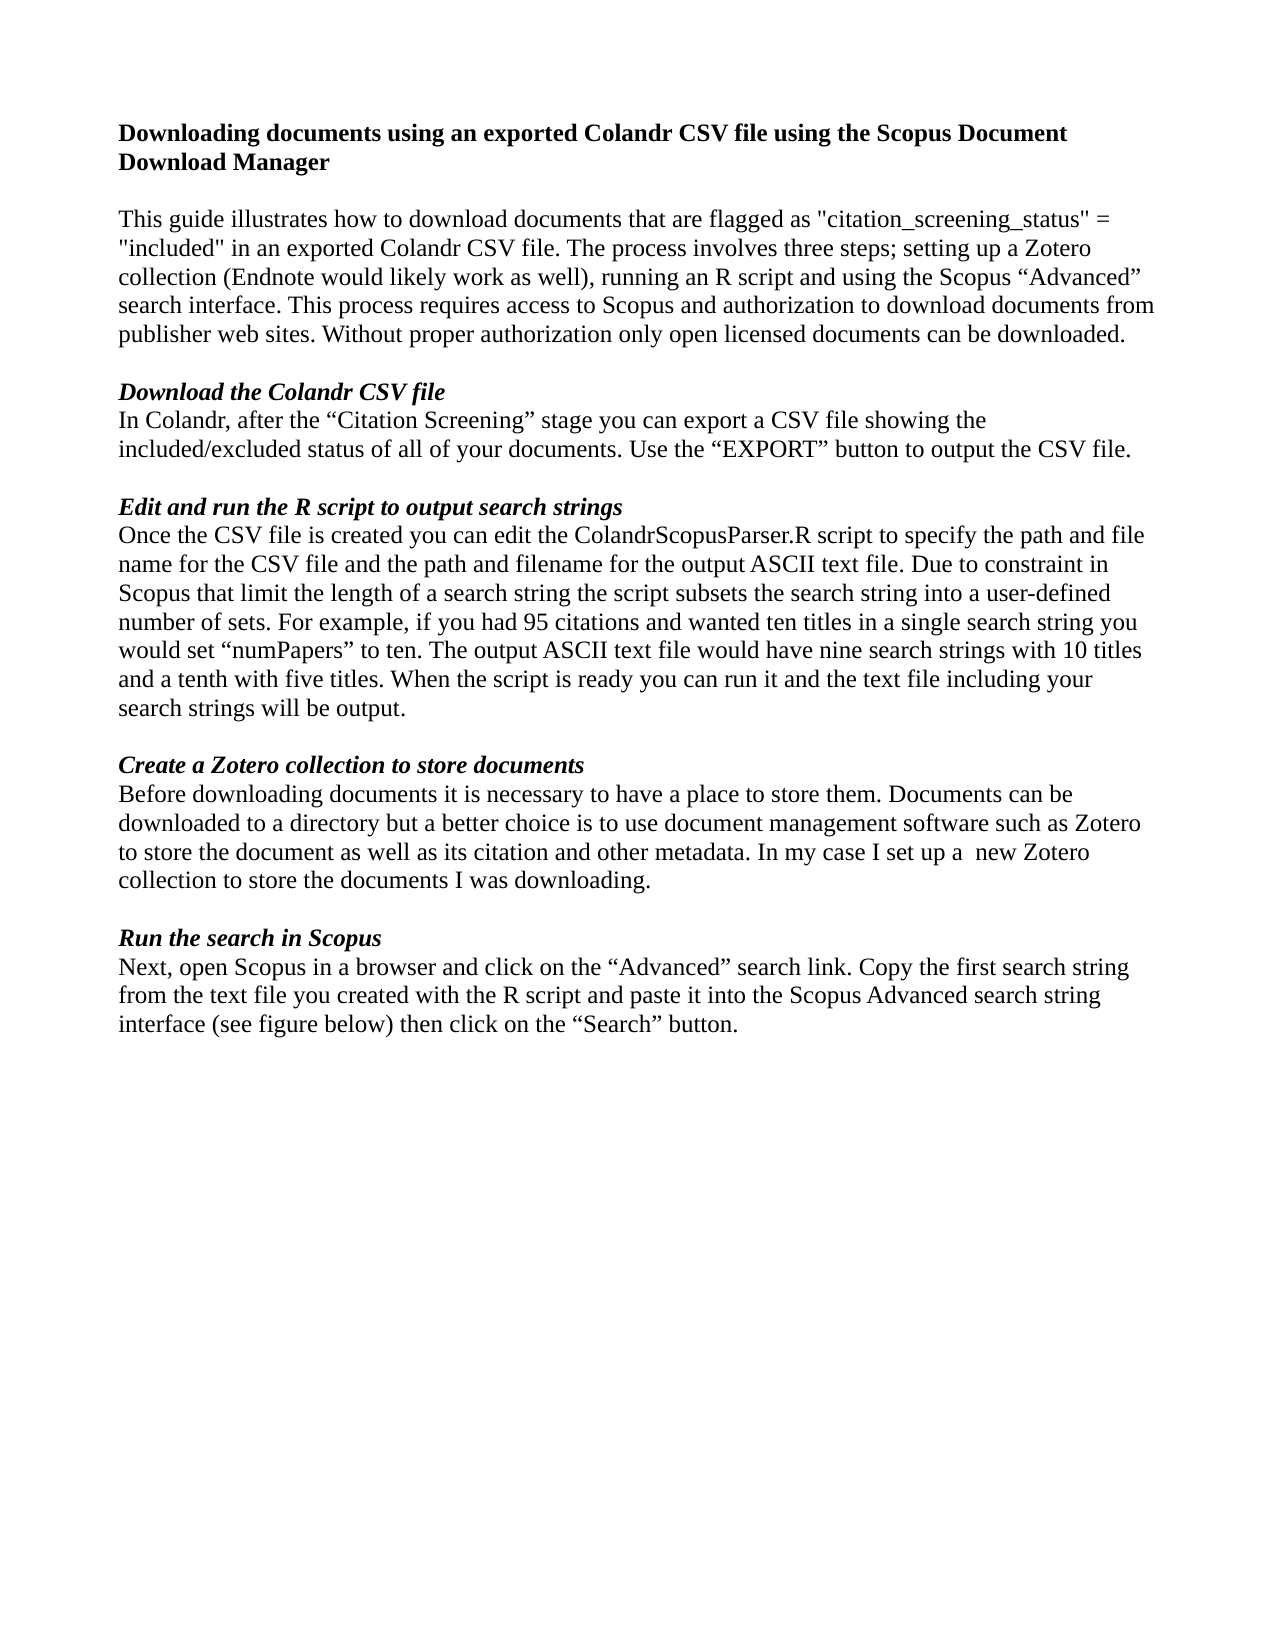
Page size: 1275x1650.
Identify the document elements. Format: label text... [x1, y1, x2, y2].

text Before downloading documents it is necessary to have a place to store them. Documents can be downloaded to a directory but a better choice is to use document management software such as Zotero to store the document as well as its citation and other metadata. In my case I set up a new Zotero collection to store the documents I was downloading. [118, 779, 1157, 894]
text Run the search in Scopus [118, 923, 1157, 952]
text Once the CSV file is created you can edit the ColandrScopusParser.R script to specify the path and file name for the CSV file and the path and filename for the output ASCII text file. Due to constraint in Scopus that limit the length of a search string the script subsets the search string into a user-defined number of sets. For example, if you had 95 citations and wanted ten titles in a single search string you would set “numPapers” to ten. The output ASCII text file would have nine search strings with 10 titles and a tenth with five titles. When the script is ready you can run it and the text file including your search strings will be output. [118, 521, 1157, 722]
text Create a Zotero collection to store documents [118, 751, 1157, 779]
text Edit and run the R script to output search strings [118, 492, 1157, 521]
text Next, open Scopus in a browser and click on the “Advanced” search link. Copy the first search string from the text file you created with the R script and paste it into the Scopus Advanced search string interface (see figure below) then click on the “Search” button. [118, 952, 1157, 1038]
text Downloading documents using an exported Colandr CSV file using the Scopus Document Download Manager [118, 118, 1157, 176]
text Download the Colandr CSV file [118, 377, 1157, 406]
text In Colandr, after the “Citation Screening” stage you can export a CSV file showing the included/excluded status of all of your documents. Use the “EXPORT” button to output the CSV file. [118, 406, 1157, 463]
text This guide illustrates how to download documents that are flagged as "citation_screening_status" = "included" in an exported Colandr CSV file. The process involves three steps; setting up a Zotero collection (Endnote would likely work as well), running an R script and using the Scopus “Advanced” search interface. This process requires access to Scopus and authorization to download documents from publisher web sites. Without proper authorization only open licensed documents can be downloaded. [118, 204, 1157, 348]
